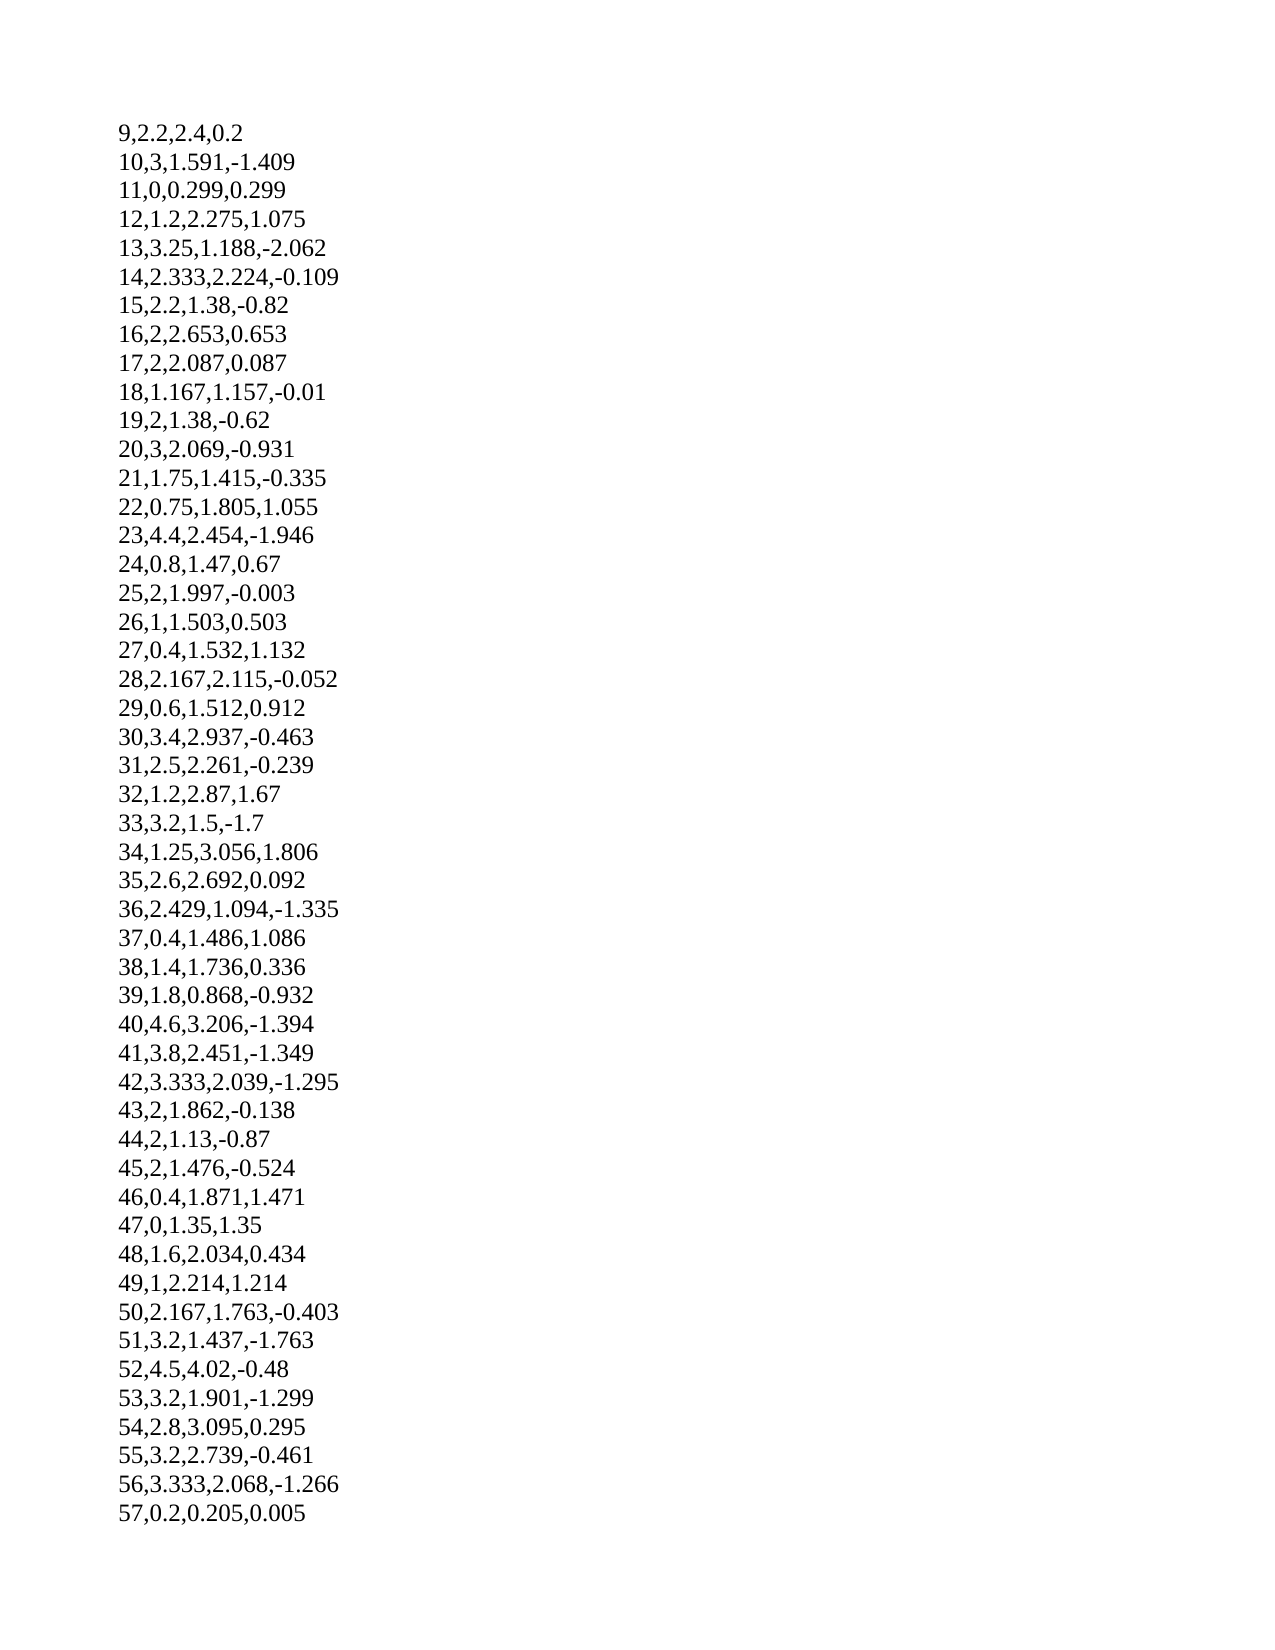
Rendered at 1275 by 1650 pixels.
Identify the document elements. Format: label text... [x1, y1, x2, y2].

text 12,1.2,2.275,1.075 [118, 204, 1157, 233]
text 20,3,2.069,-0.931 [118, 434, 1157, 463]
text 39,1.8,0.868,-0.932 [118, 981, 1157, 1009]
text 30,3.4,2.937,-0.463 [118, 722, 1157, 751]
text 41,3.8,2.451,-1.349 [118, 1038, 1157, 1067]
text 48,1.6,2.034,0.434 [118, 1239, 1157, 1268]
text 45,2,1.476,-0.524 [118, 1153, 1157, 1182]
text 33,3.2,1.5,-1.7 [118, 808, 1157, 837]
text 56,3.333,2.068,-1.266 [118, 1469, 1157, 1498]
text 14,2.333,2.224,-0.109 [118, 262, 1157, 291]
text 50,2.167,1.763,-0.403 [118, 1297, 1157, 1326]
text 54,2.8,3.095,0.295 [118, 1412, 1157, 1441]
text 43,2,1.862,-0.138 [118, 1096, 1157, 1124]
text 16,2,2.653,0.653 [118, 319, 1157, 348]
text 37,0.4,1.486,1.086 [118, 923, 1157, 952]
text 36,2.429,1.094,-1.335 [118, 894, 1157, 923]
text 23,4.4,2.454,-1.946 [118, 521, 1157, 549]
text 17,2,2.087,0.087 [118, 348, 1157, 377]
text 32,1.2,2.87,1.67 [118, 779, 1157, 808]
text 44,2,1.13,-0.87 [118, 1124, 1157, 1153]
text 25,2,1.997,-0.003 [118, 578, 1157, 607]
text 29,0.6,1.512,0.912 [118, 693, 1157, 722]
text 38,1.4,1.736,0.336 [118, 952, 1157, 981]
text 52,4.5,4.02,-0.48 [118, 1354, 1157, 1383]
text 47,0,1.35,1.35 [118, 1211, 1157, 1239]
text 42,3.333,2.039,-1.295 [118, 1067, 1157, 1096]
text 51,3.2,1.437,-1.763 [118, 1326, 1157, 1354]
text 46,0.4,1.871,1.471 [118, 1182, 1157, 1211]
text 9,2.2,2.4,0.2 [118, 118, 1157, 147]
text 57,0.2,0.205,0.005 [118, 1498, 1157, 1527]
text 18,1.167,1.157,-0.01 [118, 377, 1157, 406]
text 21,1.75,1.415,-0.335 [118, 463, 1157, 492]
text 26,1,1.503,0.503 [118, 607, 1157, 636]
text 11,0,0.299,0.299 [118, 176, 1157, 204]
text 31,2.5,2.261,-0.239 [118, 751, 1157, 779]
text 35,2.6,2.692,0.092 [118, 866, 1157, 894]
text 15,2.2,1.38,-0.82 [118, 291, 1157, 319]
text 28,2.167,2.115,-0.052 [118, 664, 1157, 693]
text 19,2,1.38,-0.62 [118, 406, 1157, 434]
text 40,4.6,3.206,-1.394 [118, 1009, 1157, 1038]
text 13,3.25,1.188,-2.062 [118, 233, 1157, 262]
text 34,1.25,3.056,1.806 [118, 837, 1157, 866]
text 10,3,1.591,-1.409 [118, 147, 1157, 176]
text 27,0.4,1.532,1.132 [118, 636, 1157, 664]
text 22,0.75,1.805,1.055 [118, 492, 1157, 521]
text 53,3.2,1.901,-1.299 [118, 1383, 1157, 1412]
text 24,0.8,1.47,0.67 [118, 549, 1157, 578]
text 49,1,2.214,1.214 [118, 1268, 1157, 1297]
text 55,3.2,2.739,-0.461 [118, 1441, 1157, 1469]
